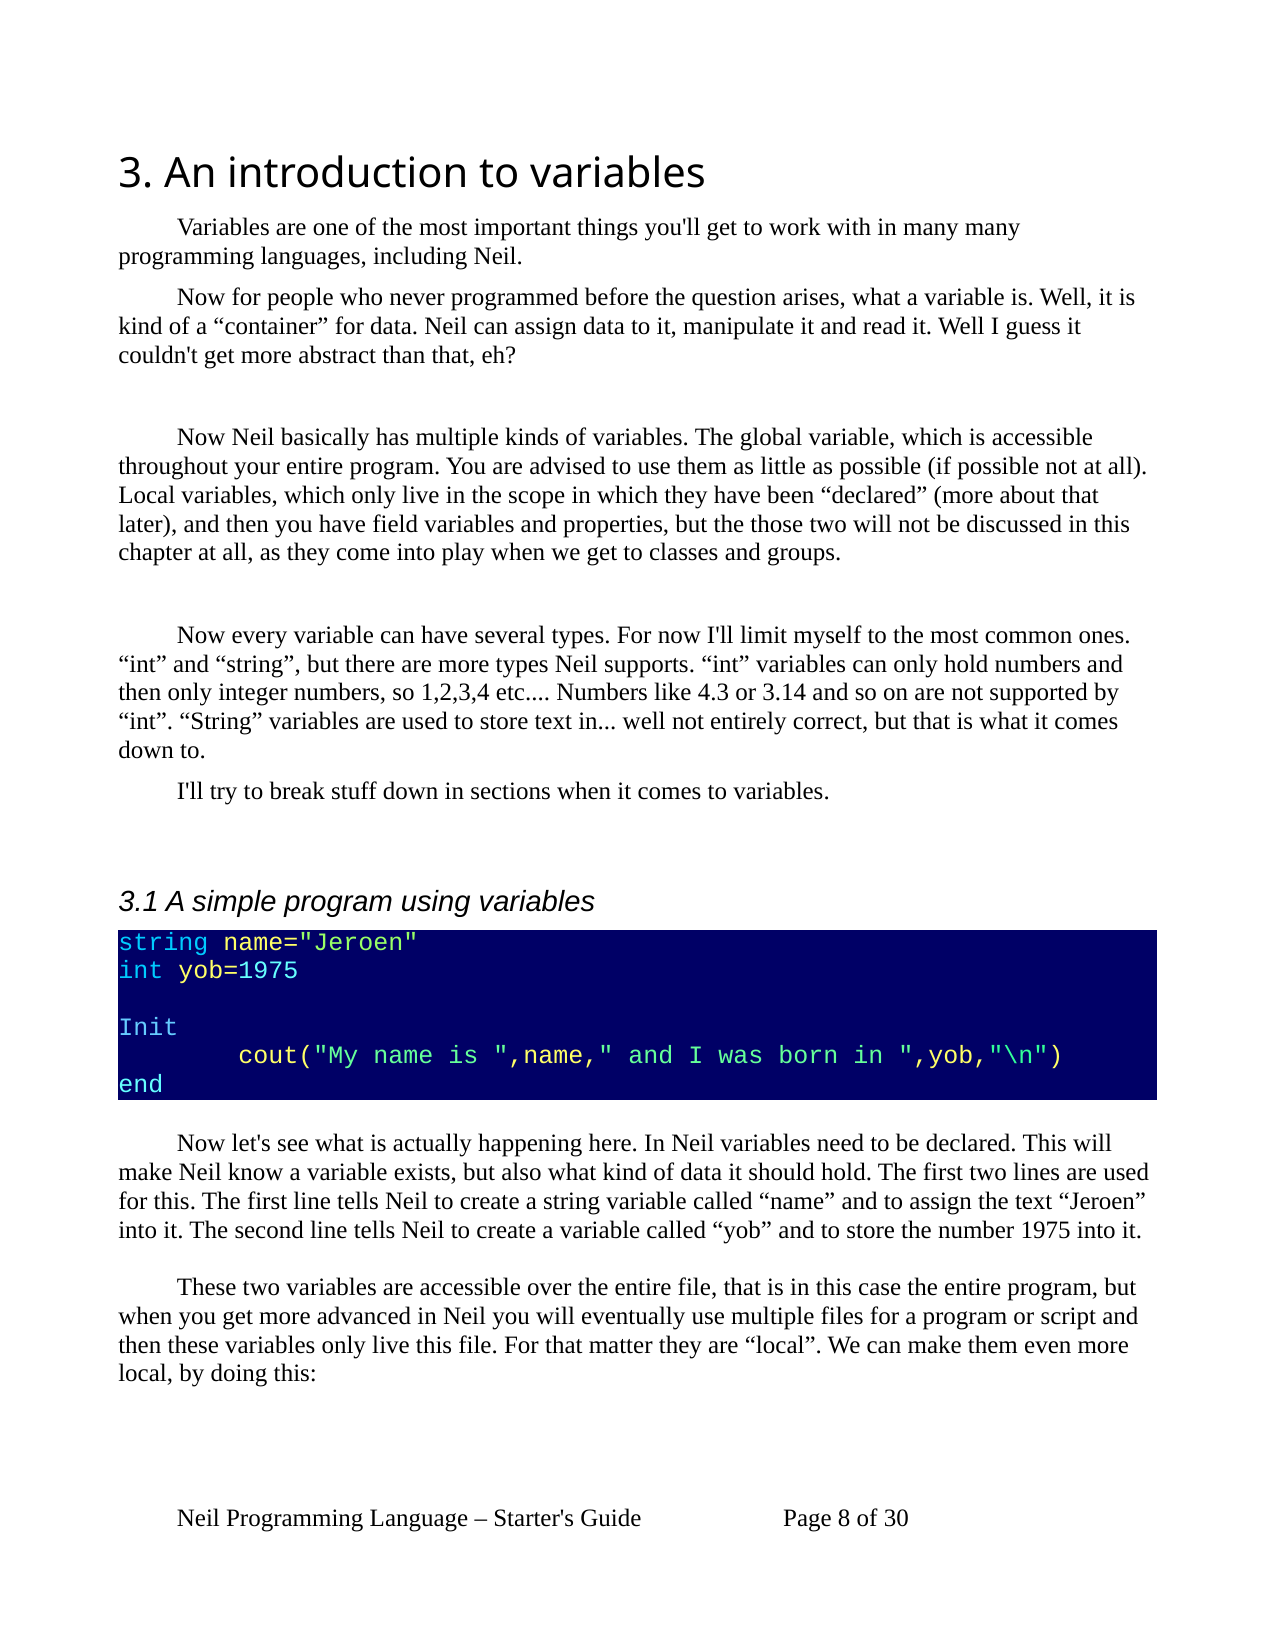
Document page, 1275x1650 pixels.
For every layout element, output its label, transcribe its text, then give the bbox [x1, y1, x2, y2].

text Now every variable can have several types. For now I'll limit myself to the most common ones. “int” and “string”, but there are more types Neil supports. “int” variables can only hold numbers and then only integer numbers, so 1,2,3,4 etc.... Numbers like 4.3 or 3.14 and so on are not supported by “int”. “String” variables are used to store text in... well not entirely correct, but that is what it comes down to. [118, 620, 1157, 764]
text end [118, 1071, 1157, 1100]
text These two variables are accessible over the entire file, that is in this case the entire program, but when you get more advanced in Neil you will eventually use multiple files for a program or script and then these variables only live this file. For that matter they are “local”. We can make them even more local, by doing this: [118, 1272, 1157, 1387]
text Now for people who never programmed before the question arises, what a variable is. Well, it is kind of a “container” for data. Neil can assign data to it, manipulate it and read it. Well I guess it couldn't get more abstract than that, eh? [118, 282, 1157, 369]
text I'll try to break stuff down in sections when it comes to variables. [118, 776, 1157, 805]
text Variables are one of the most important things you'll get to work with in many many programming languages, including Neil. [118, 212, 1157, 270]
text string name="Jeroen" [118, 930, 1157, 958]
subtitle 3. An introduction to variables [118, 143, 1157, 200]
text int yob=1975 [118, 958, 1157, 986]
text Init [118, 1015, 1157, 1043]
text Now Neil basically has multiple kinds of variables. The global variable, which is accessible throughout your entire program. You are advised to use them as little as possible (if possible not at all). Local variables, which only live in the scope in which they have been “declared” (more about that later), and then you have field variables and properties, but the those two will not be discussed in this chapter at all, as they come into play when we get to classes and groups. [118, 422, 1157, 566]
text cout("My name is ",name," and I was born in ",yob,"\n") [118, 1043, 1157, 1071]
subtitle 3.1 A simple program using variables [118, 884, 1157, 917]
text Now let's see what is actually happening here. In Neil variables need to be declared. This will make Neil know a variable exists, but also what kind of data it should hold. The first two lines are used for this. The first line tells Neil to create a string variable called “name” and to assign the text “Jeroen” into it. The second line tells Neil to create a variable called “yob” and to store the number 1975 into it. [118, 1128, 1157, 1243]
